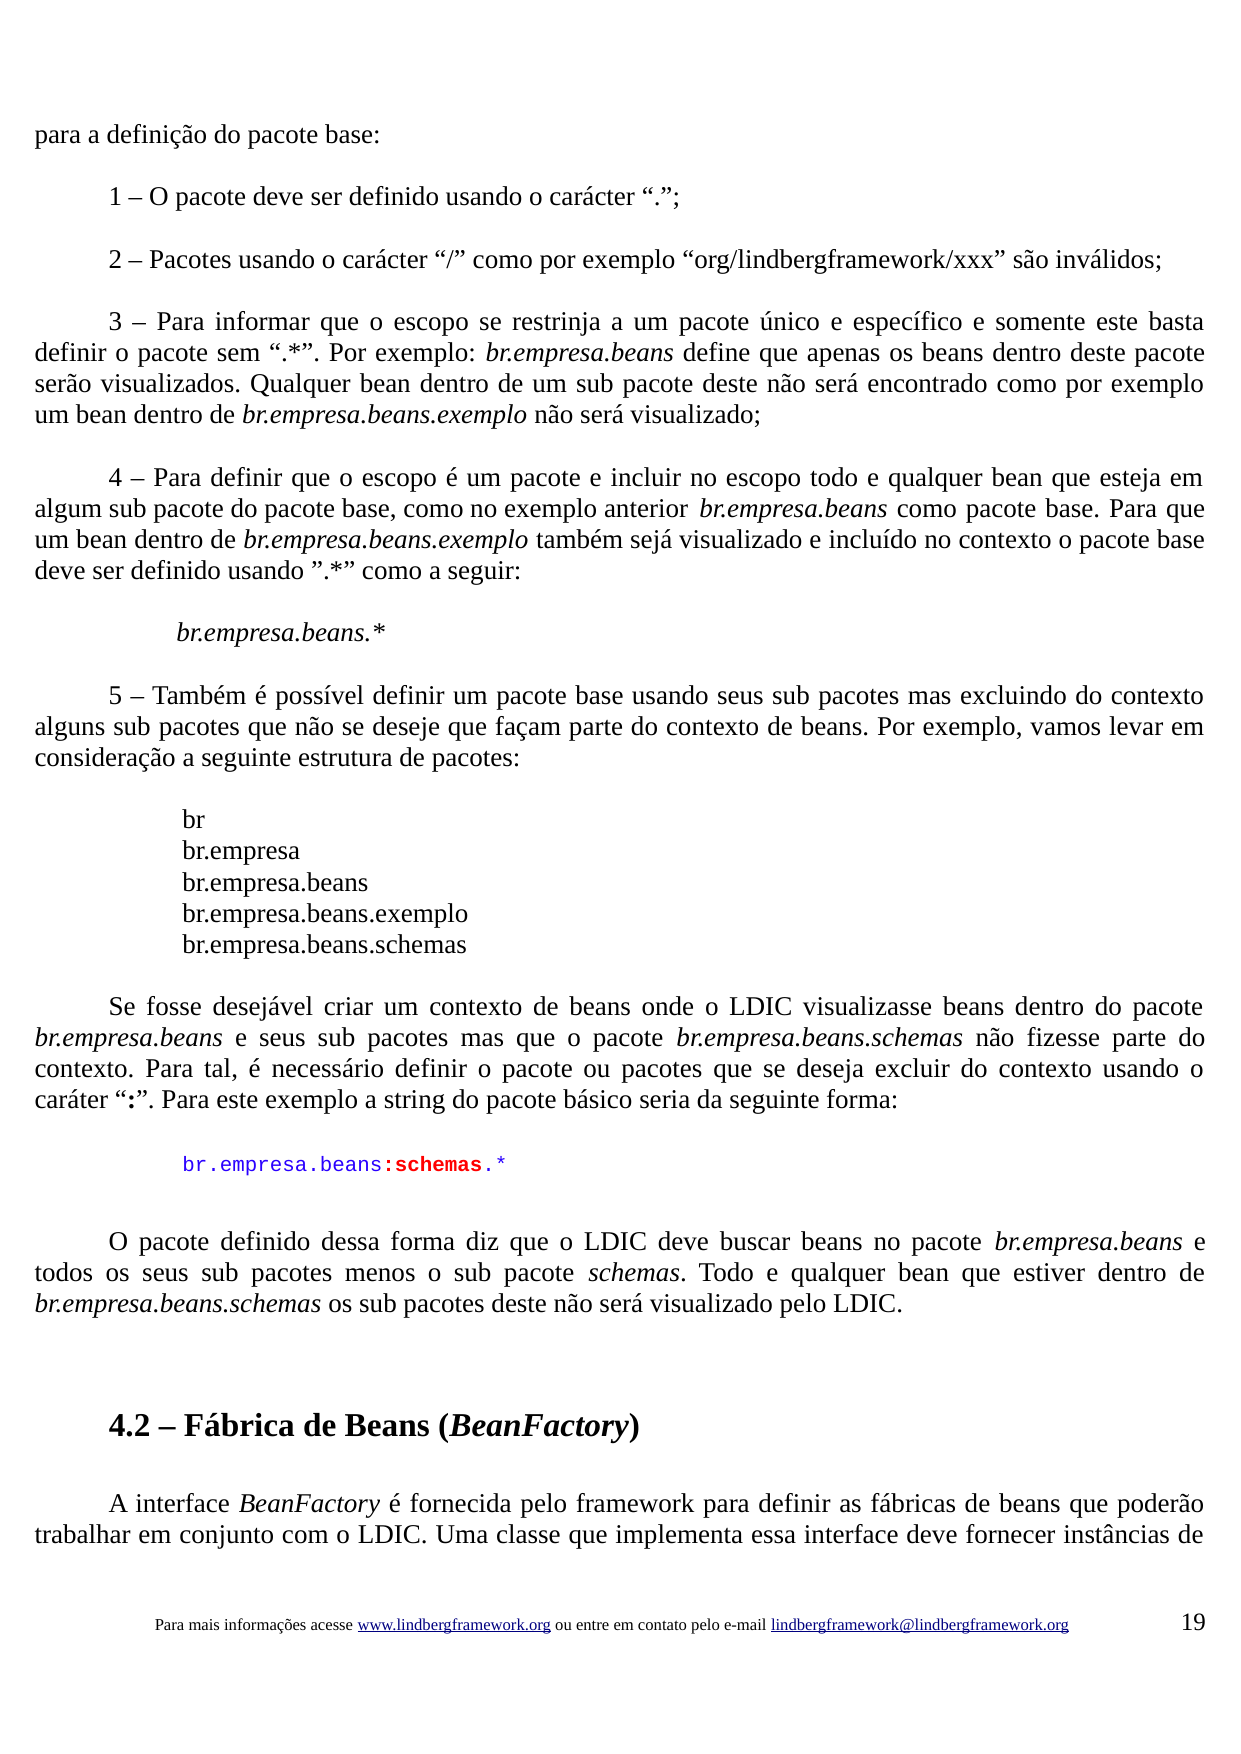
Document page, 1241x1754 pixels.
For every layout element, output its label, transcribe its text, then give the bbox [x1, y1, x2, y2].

text br.empresa.beans:schemas.* [34, 1146, 1206, 1177]
text 5 – Também é possível definir um pacote base usando seus sub pacotes mas excluindo do contexto alguns sub pacotes que não se deseje que façam parte do contexto de beans. Por exemplo, vamos levar em consideração a seguinte estrutura de pacotes: [34, 679, 1206, 772]
text br [34, 803, 1206, 834]
text 1 – O pacote deve ser definido usando o carácter “.”; [34, 180, 1206, 212]
text br.empresa [34, 834, 1206, 866]
text br.empresa.beans [34, 866, 1206, 897]
text 4 – Para definir que o escopo é um pacote e incluir no escopo todo e qualquer bean que esteja em algum sub pacote do pacote base, como no exemplo anterior br.empresa.beans como pacote base. Para que um bean dentro de br.empresa.beans.exemplo também sejá visualizado e incluído no contexto o pacote base deve ser definido usando ”.*” como a seguir: [34, 461, 1206, 585]
text Se fosse desejável criar um contexto de beans onde o LDIC visualizasse beans dentro do pacote br.empresa.beans e seus sub pacotes mas que o pacote br.empresa.beans.schemas não fizesse parte do contexto. Para tal, é necessário definir o pacote ou pacotes que se deseja excluir do contexto usando o caráter “:”. Para este exemplo a string do pacote básico seria da seguinte forma: [34, 990, 1206, 1115]
text br.empresa.beans.exemplo [34, 897, 1206, 928]
text 2 – Pacotes usando o carácter “/” como por exemplo “org/lindbergframework/xxx” são inválidos; [34, 243, 1206, 274]
text br.empresa.beans.schemas [34, 928, 1206, 959]
text O pacote definido dessa forma diz que o LDIC deve buscar beans no pacote br.empresa.beans e todos os seus sub pacotes menos o sub pacote schemas. Todo e qualquer bean que estiver dentro de br.empresa.beans.schemas os sub pacotes deste não será visualizado pelo LDIC. [34, 1225, 1206, 1318]
text para a definição do pacote base: [34, 118, 1206, 149]
text br.empresa.beans.* [34, 616, 1206, 648]
text 3 – Para informar que o escopo se restrinja a um pacote único e específico e somente este basta definir o pacote sem “.*”. Por exemplo: br.empresa.beans define que apenas os beans dentro deste pacote serão visualizados. Qualquer bean dentro de um sub pacote deste não será encontrado como por exemplo um bean dentro de br.empresa.beans.exemplo não será visualizado; [34, 305, 1206, 429]
subtitle 4.2 – Fábrica de Beans (BeanFactory) [94, 1406, 1206, 1444]
text A interface BeanFactory é fornecida pelo framework para definir as fábricas de beans que poderão trabalhar em conjunto com o LDIC. Uma classe que implementa essa interface deve fornecer instâncias de [34, 1487, 1206, 1550]
